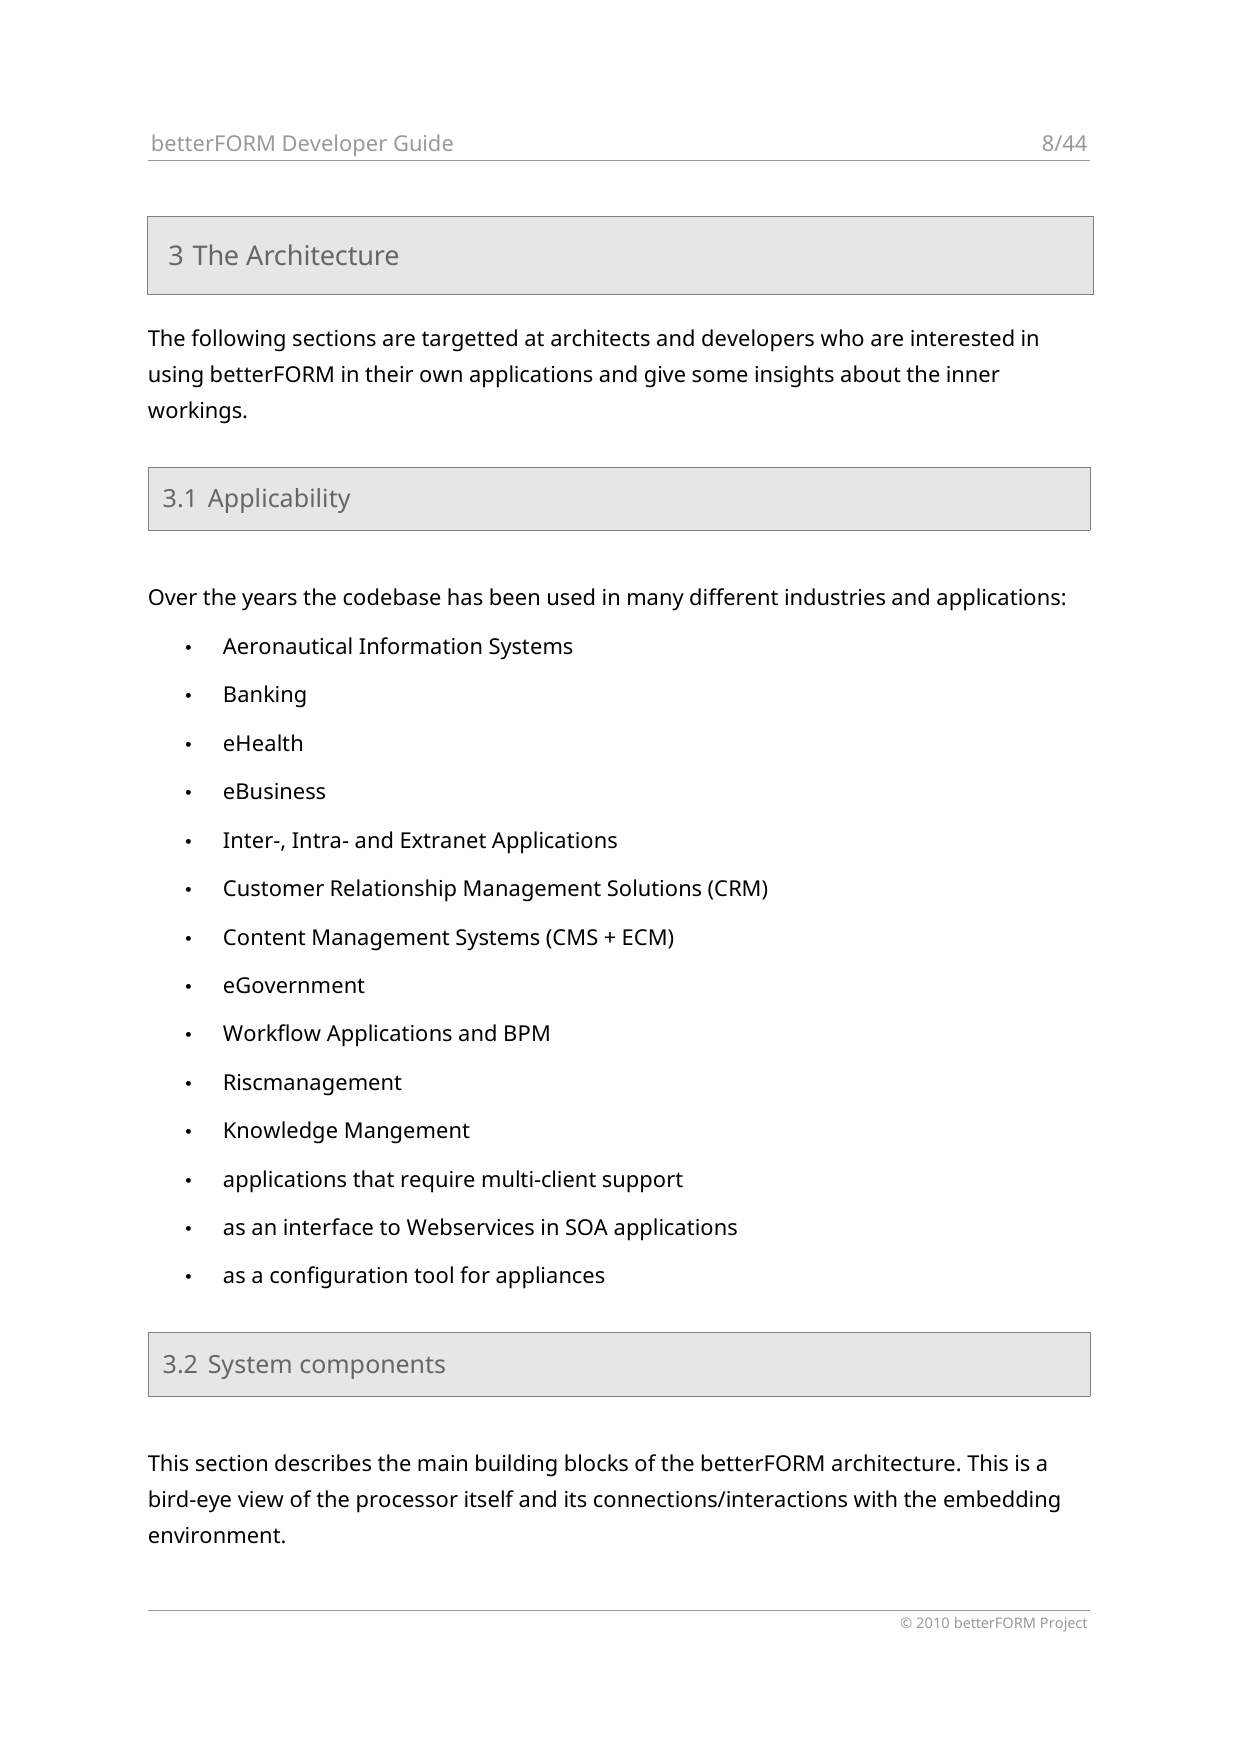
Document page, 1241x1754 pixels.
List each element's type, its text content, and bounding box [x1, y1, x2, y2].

list eBusiness [185, 776, 1093, 806]
text This section describes the main building blocks of the betterFORM architecture. This is a bird-eye view of the processor itself and its connections/interactions with the embedding environment. [148, 1448, 1090, 1549]
list eGovernment [185, 970, 1093, 1000]
subtitle Applicability [149, 468, 1090, 530]
list as a configuration tool for appliances [185, 1260, 1093, 1290]
list Inter-, Intra- and Extranet Applications [185, 824, 1093, 854]
text Over the years the codebase has been used in many different industries and applications: [148, 582, 1090, 612]
list Aeronautical Information Systems [185, 631, 1093, 661]
subtitle System components [149, 1333, 1090, 1396]
list applications that require multi-client support [185, 1163, 1093, 1193]
list Content Management Systems (CMS + ECM) [185, 921, 1093, 951]
text The following sections are targetted at architects and developers who are interested in using betterFORM in their own applications and give some insights about the inner workings. [148, 323, 1090, 425]
list eHealth [185, 728, 1093, 758]
list Knowledge Mangement [185, 1115, 1093, 1145]
list as an interface to Webservices in SOA applications [185, 1212, 1093, 1242]
list Banking [185, 679, 1093, 709]
list Riscmanagement [185, 1067, 1093, 1097]
list Workflow Applications and BPM [185, 1018, 1093, 1048]
subtitle The Architecture [148, 217, 1093, 294]
list Customer Relationship Management Solutions (CRM) [185, 873, 1093, 903]
